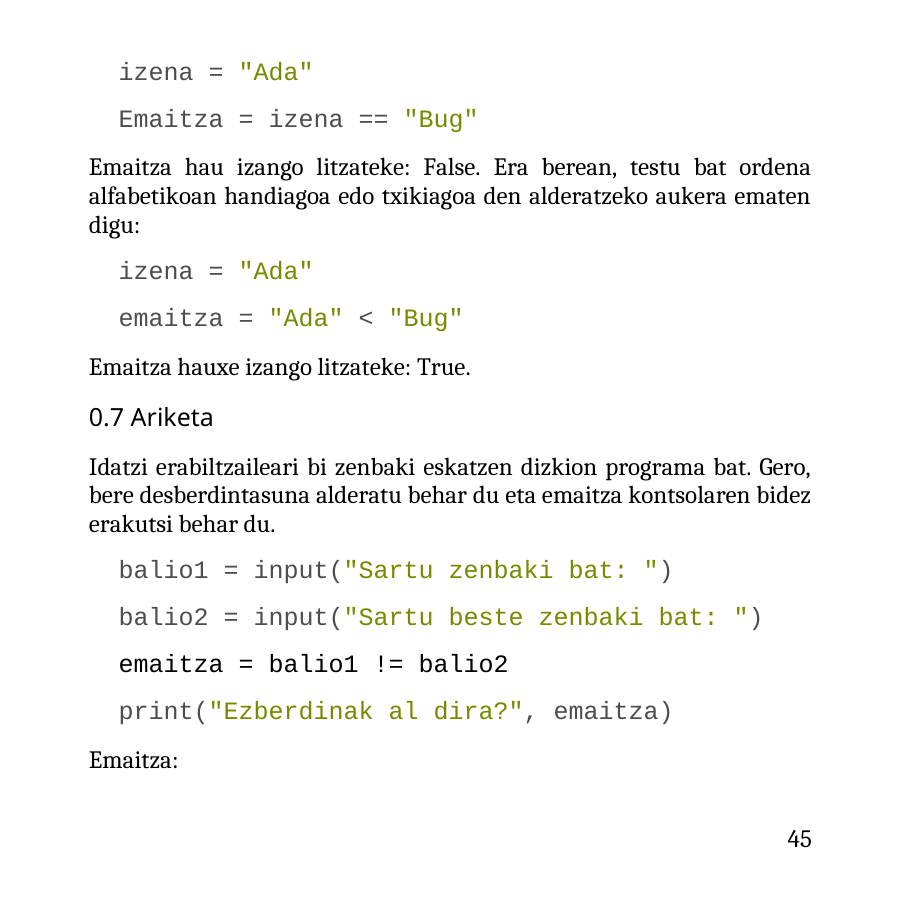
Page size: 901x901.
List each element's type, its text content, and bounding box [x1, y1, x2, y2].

text Emaitza: [89, 746, 811, 775]
text Emaitza hauxe izango litzateke: True. [89, 352, 811, 381]
text emaitza = balio1 != balio2 [118, 652, 811, 680]
text Emaitza hau izango litzateke: False. Era berean, testu bat ordena alfabetikoan handiagoa edo txikiagoa den alderatzeko aukera ematen digu: [89, 153, 811, 239]
text balio1 = input("Sartu zenbaki bat: ") [118, 558, 811, 586]
text emaitza = "Ada" < "Bug" [118, 305, 811, 334]
text print("Ezberdinak al dira?", emaitza) [118, 699, 811, 727]
text izena = "Ada" [118, 59, 811, 87]
text izena = "Ada" [118, 258, 811, 287]
text Emaitza = izena == "Bug" [118, 106, 811, 134]
text Idatzi erabiltzaileari bi zenbaki eskatzen dizkion programa bat. Gero, bere desberdintasuna alderatu behar du eta emaitza kontsolaren bidez erakutsi behar du. [89, 453, 811, 539]
text 0.7 Ariketa [89, 400, 811, 434]
text balio2 = input("Sartu beste zenbaki bat: ") [118, 605, 811, 633]
